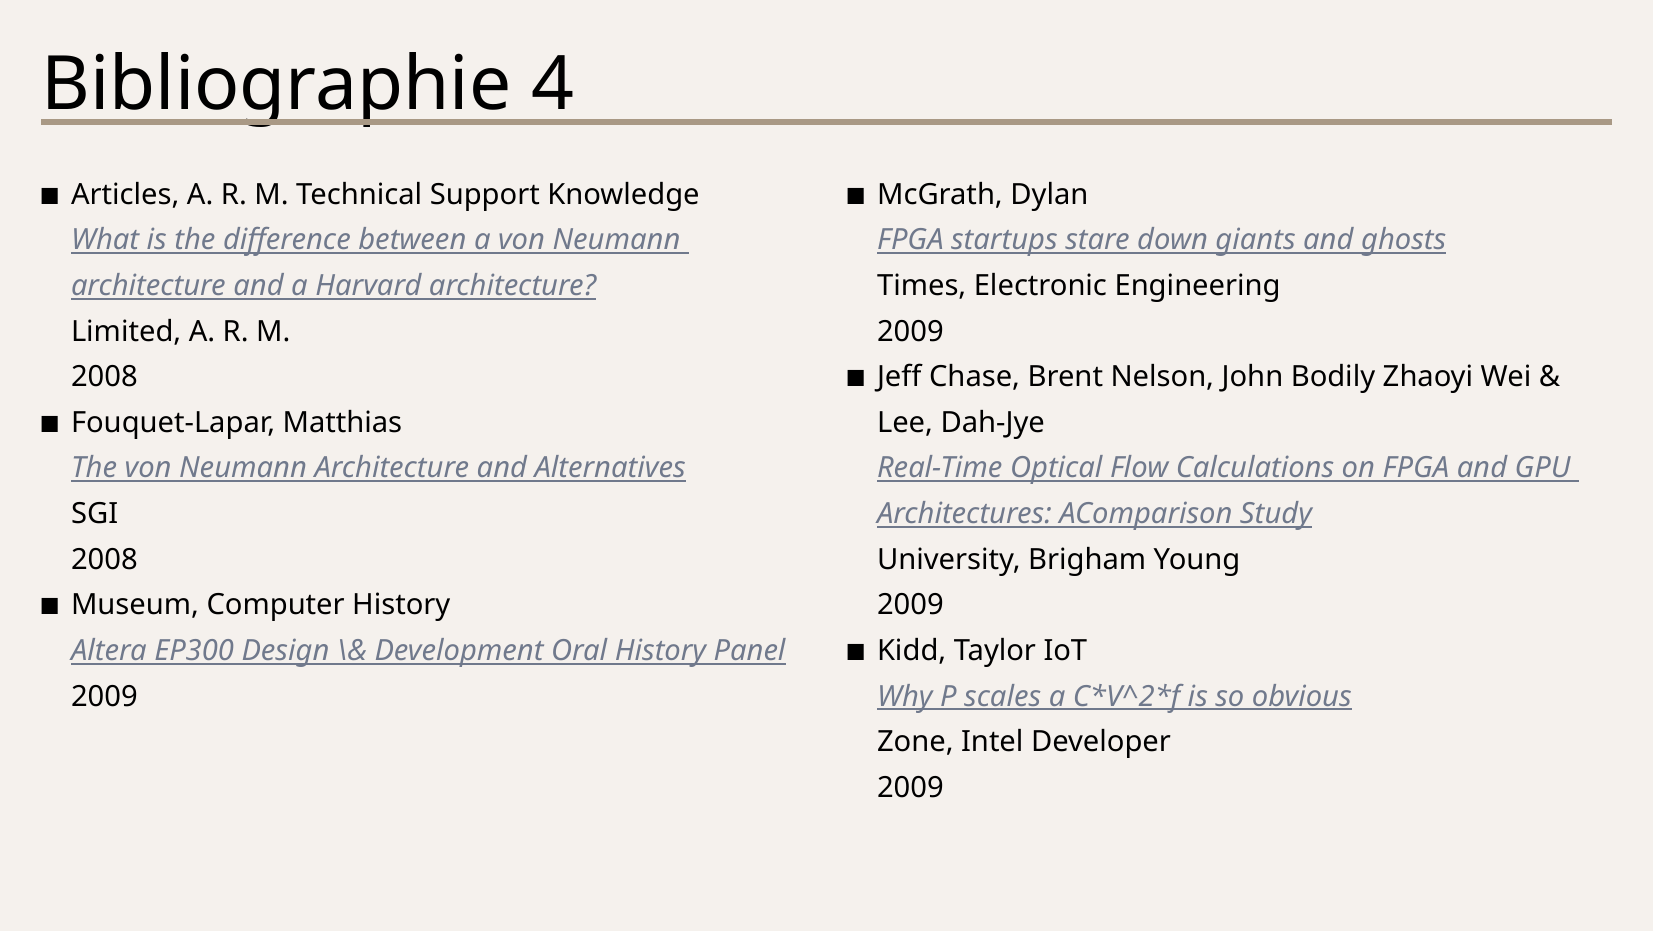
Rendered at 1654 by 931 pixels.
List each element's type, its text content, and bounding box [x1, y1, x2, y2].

list Kidd, Taylor IoT Why P scales a C*V^2*f is so obvious Zone, Intel Developer 2009 [847, 629, 1612, 806]
list McGrath, Dylan FPGA startups stare down giants and ghosts Times, Electronic Engineering 2009 [847, 173, 1612, 349]
list Museum, Computer History Altera EP300 Design \& Development Oral History Panel 2009 [41, 584, 806, 714]
list Fouquet-Lapar, Matthias The von Neumann Architecture and Alternatives SGI 2008 [41, 401, 806, 578]
list Jeff Chase, Brent Nelson, John Bodily Zhaoyi Wei & Lee, Dah-Jye Real-Time Optical Flow Calculations on FPGA and GPU Architectures: AComparison Study University, Brigham Young 2009 [847, 356, 1612, 623]
list Articles, A. R. M. Technical Support Knowledge What is the difference between a von Neumann architecture and a Harvard architecture? Limited, A. R. M. 2008 [41, 173, 806, 395]
